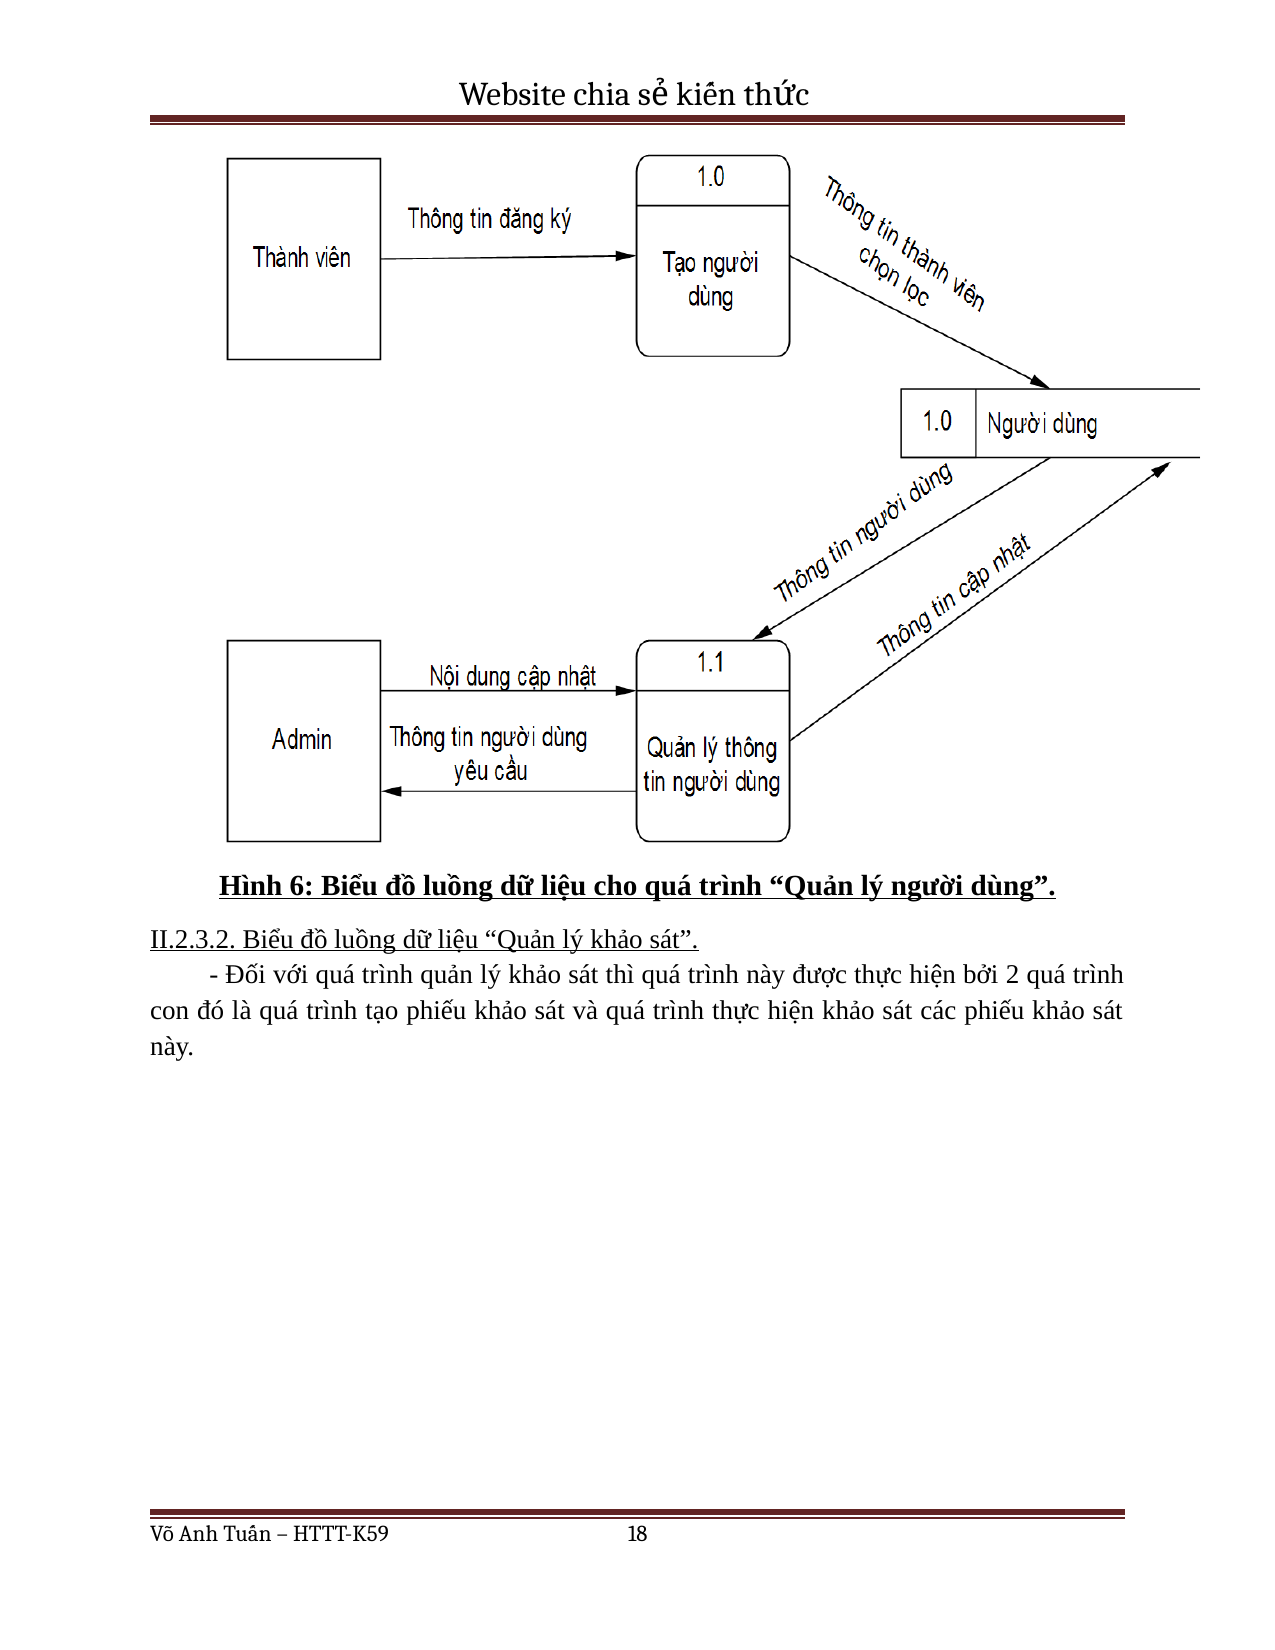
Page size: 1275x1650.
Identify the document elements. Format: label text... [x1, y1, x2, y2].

subtitle II.2.3.2. Biểu đồ luồng dữ liệu “Quản lý khảo sát”. [150, 923, 1125, 954]
picture [225, 152, 1200, 843]
text Hình 6: Biểu đồ luồng dữ liệu cho quá trình “Quản lý người dùng”. [150, 868, 1125, 902]
list Đối với quá trình quản lý khảo sát thì quá trình này được thực hiện bởi 2 quá trình con đó là quá trình tạo phiếu khảo sát và quá trình thực hiện khảo sát các phiếu khảo sát này. [150, 958, 1125, 1061]
